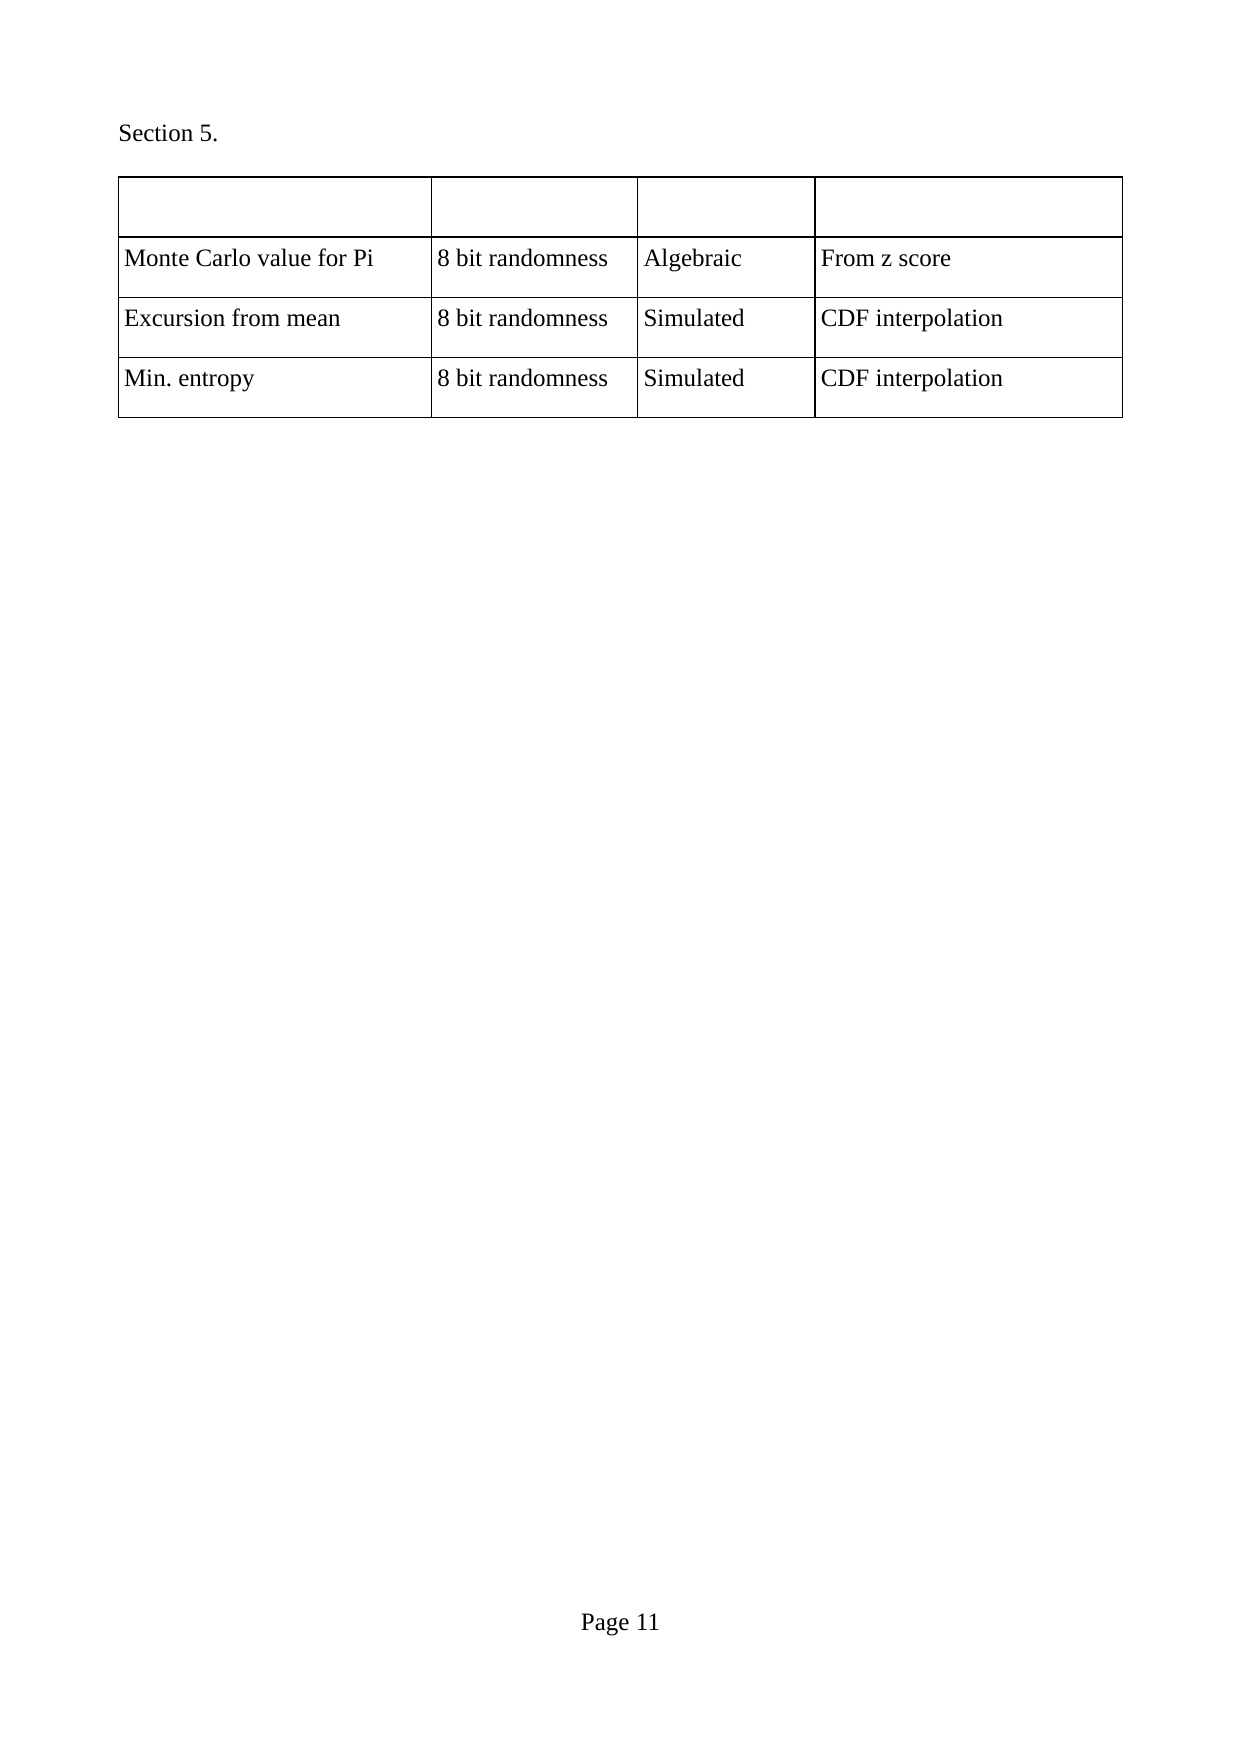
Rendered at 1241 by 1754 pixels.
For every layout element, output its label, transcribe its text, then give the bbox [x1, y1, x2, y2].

table_cell 8 bit randomness [432, 358, 637, 417]
table_cell 8 bit randomness [432, 238, 637, 297]
table_cell 8 bit randomness [432, 298, 637, 357]
table_cell Algebraic [638, 238, 814, 297]
table_cell [119, 178, 431, 236]
table_cell Simulated [638, 358, 814, 417]
table_cell Monte Carlo value for Pi [119, 238, 431, 297]
table_cell Simulated [638, 298, 814, 357]
table_cell [638, 178, 814, 236]
table_cell CDF interpolation [816, 298, 1122, 357]
table_cell Min. entropy [119, 358, 431, 417]
table_cell CDF interpolation [816, 358, 1122, 417]
table_cell [432, 178, 637, 236]
table_cell Excursion from mean [119, 298, 431, 357]
table_cell [816, 178, 1122, 236]
table_cell From z score [816, 238, 1122, 297]
